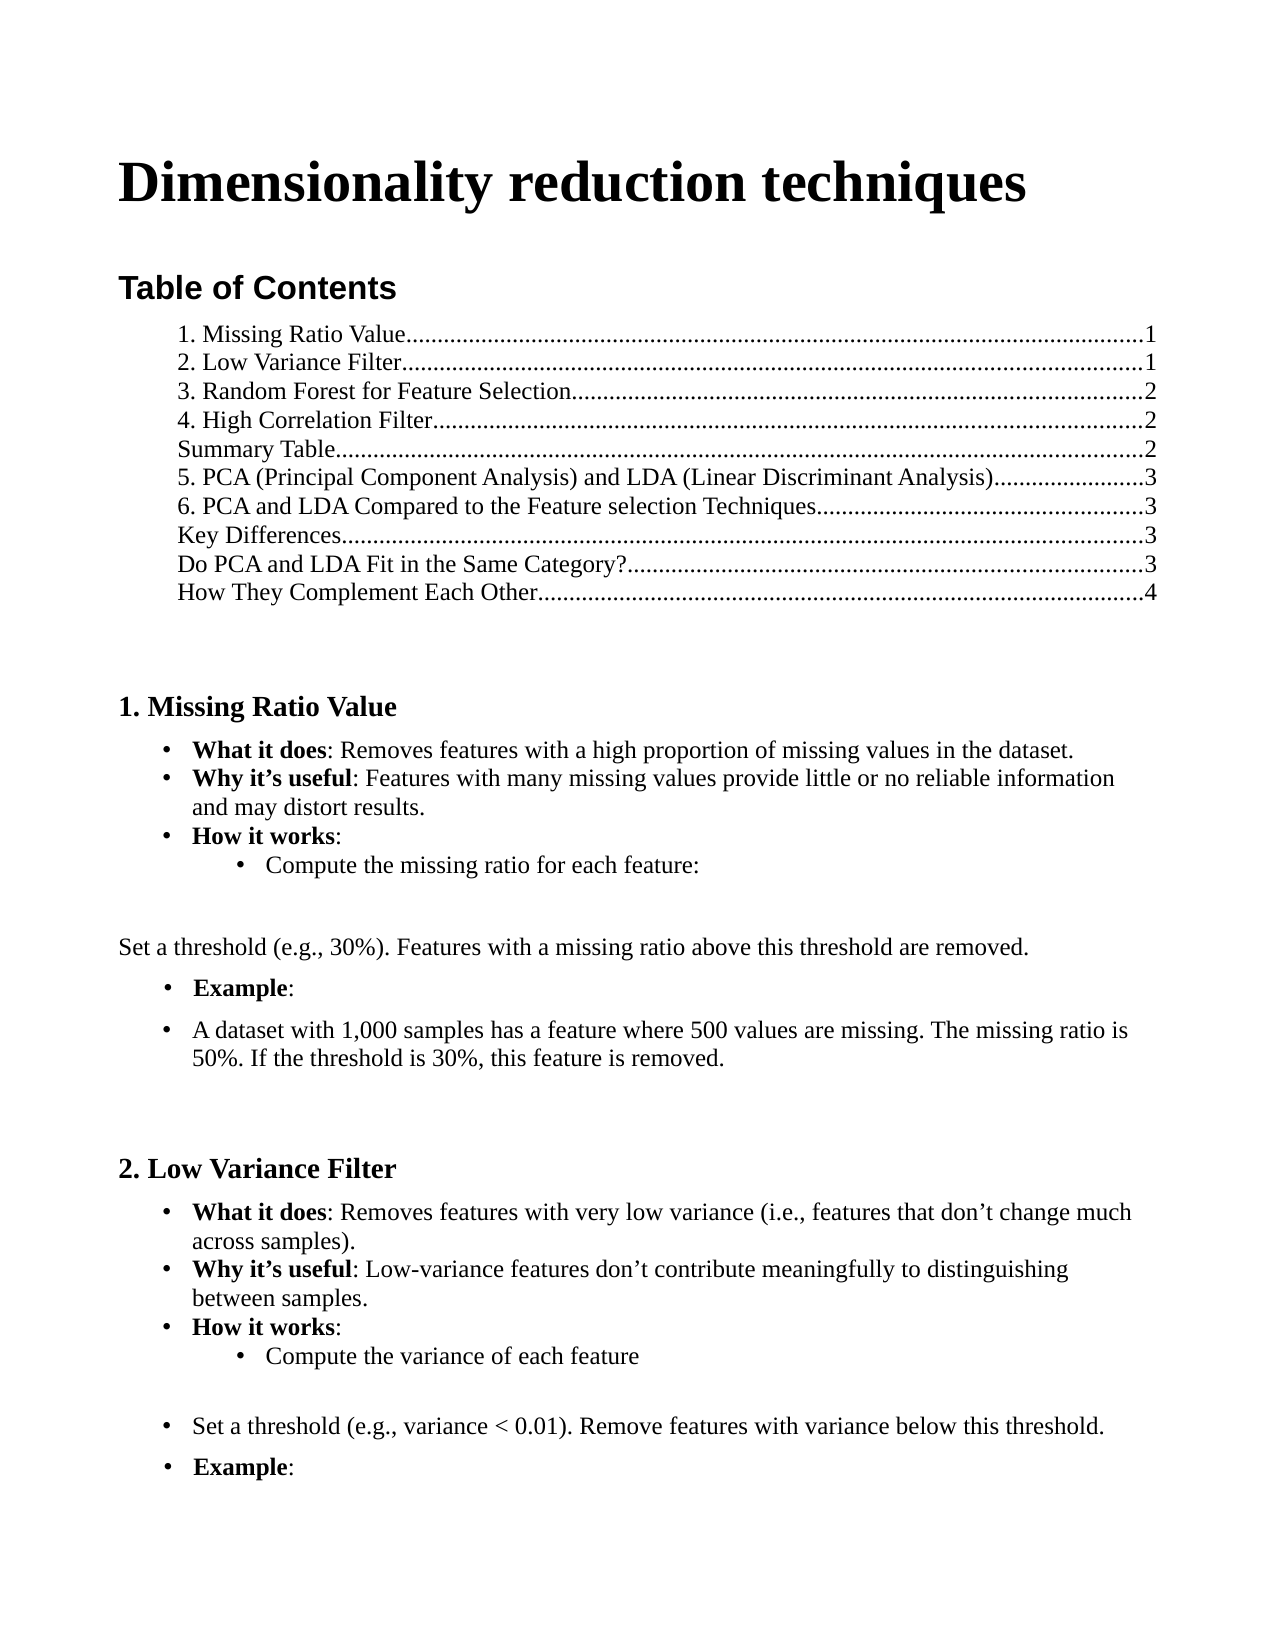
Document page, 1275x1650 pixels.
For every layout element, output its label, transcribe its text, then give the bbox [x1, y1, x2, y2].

list What it does: Removes features with a high proportion of missing values in the dataset. [162, 735, 1157, 763]
list How it works: [162, 1312, 1157, 1341]
subtitle 2. Low Variance Filter [118, 1151, 1157, 1184]
list Why it’s useful: Low-variance features don’t contribute meaningfully to distinguishing between samples. [162, 1254, 1157, 1312]
text 1. Missing Ratio Value 1 [177, 319, 1157, 347]
text Key Differences 3 [177, 520, 1157, 549]
list Why it’s useful: Features with many missing values provide little or no reliable information and may distort results. [162, 763, 1157, 821]
subtitle 1. Missing Ratio Value [118, 689, 1157, 722]
text How They Complement Each Other 4 [177, 577, 1157, 606]
text 2. Low Variance Filter 1 [177, 347, 1157, 376]
text Summary Table 2 [177, 434, 1157, 462]
list A dataset with 1,000 samples has a feature where 500 values are missing. The missing ratio is 50%. If the threshold is 30%, this feature is removed. [162, 1015, 1157, 1072]
subtitle Table of Contents [118, 268, 1157, 306]
list Compute the missing ratio for each feature: [236, 850, 1157, 878]
list Compute the variance of each feature [236, 1341, 1157, 1369]
text Dimensionality reduction techniques [118, 147, 1157, 214]
text Set a threshold (e.g., 30%). Features with a missing ratio above this threshold are removed. [118, 932, 1157, 961]
text 5. PCA (Principal Component Analysis) and LDA (Linear Discriminant Analysis) 3 [177, 462, 1157, 491]
list Example: [164, 1452, 1157, 1481]
list Example: [164, 973, 1157, 1002]
list How it works: [162, 821, 1157, 850]
text 4. High Correlation Filter 2 [177, 405, 1157, 434]
text 3. Random Forest for Feature Selection 2 [177, 376, 1157, 405]
list What it does: Removes features with very low variance (i.e., features that don’t change much across samples). [162, 1197, 1157, 1254]
text 6. PCA and LDA Compared to the Feature selection Techniques 3 [177, 491, 1157, 520]
text Do PCA and LDA Fit in the Same Category? 3 [177, 549, 1157, 577]
list Set a threshold (e.g., variance < 0.01). Remove features with variance below this threshold. [162, 1411, 1157, 1439]
